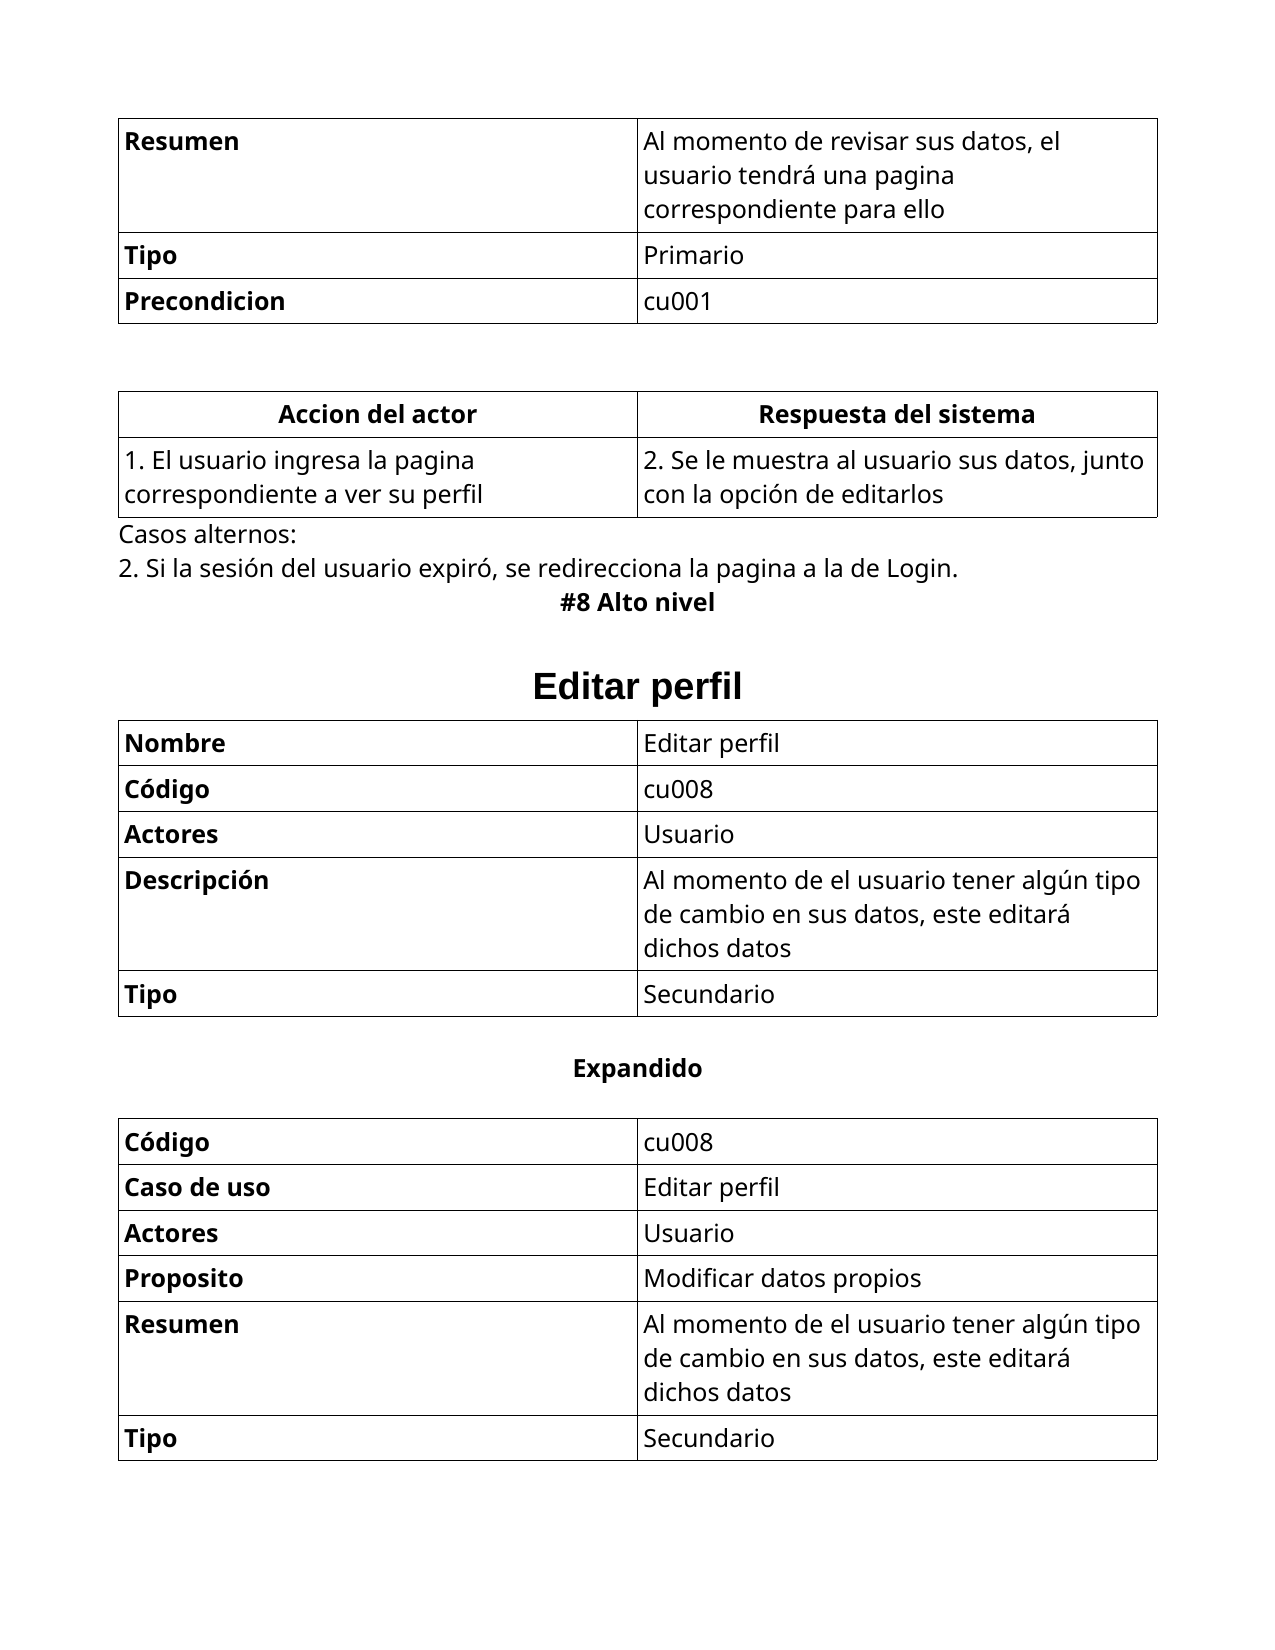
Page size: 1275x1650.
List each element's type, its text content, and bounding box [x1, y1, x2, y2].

table_cell Caso de uso [119, 1165, 637, 1209]
table_cell Código [119, 766, 637, 811]
table_cell Tipo [119, 1416, 637, 1460]
table_cell Tipo [119, 233, 637, 277]
table_cell Proposito [119, 1256, 637, 1301]
table_header Accion del actor [119, 392, 637, 437]
table_cell 1. El usuario ingresa la pagina correspondiente a ver su perfil [119, 438, 637, 517]
table_cell Resumen [119, 1302, 637, 1414]
table_header Nombre [119, 721, 637, 765]
text 2. Si la sesión del usuario expiró, se redirecciona la pagina a la de Login. [118, 551, 1157, 585]
text #8 Alto nivel [118, 585, 1157, 619]
text Expandido [118, 1050, 1157, 1084]
table_header Respuesta del sistema [638, 392, 1157, 437]
table_cell cu008 [638, 766, 1157, 811]
table_cell Secundario [638, 971, 1157, 1016]
table_cell Usuario [638, 812, 1157, 857]
table_cell cu001 [638, 279, 1157, 323]
table_cell Modificar datos propios [638, 1256, 1157, 1301]
table_cell Al momento de revisar sus datos, el usuario tendrá una pagina correspondiente para ello [638, 119, 1157, 232]
subtitle Editar perfil [118, 664, 1157, 707]
table_cell Actores [119, 812, 637, 857]
table_header Código [119, 1119, 637, 1164]
table_cell Secundario [638, 1416, 1157, 1460]
table_cell Usuario [638, 1211, 1157, 1255]
table_cell Al momento de el usuario tener algún tipo de cambio en sus datos, este editará dichos datos [638, 858, 1157, 970]
table_cell Descripción [119, 858, 637, 970]
table_cell Tipo [119, 971, 637, 1016]
table_cell Precondicion [119, 279, 637, 323]
table_cell Primario [638, 233, 1157, 277]
table_cell Actores [119, 1211, 637, 1255]
table_cell Editar perfil [638, 1165, 1157, 1209]
table_header cu008 [638, 1119, 1157, 1164]
table_cell Resumen [119, 119, 637, 232]
text Casos alternos: [118, 518, 1157, 551]
table_header Editar perfil [638, 721, 1157, 765]
table_cell Al momento de el usuario tener algún tipo de cambio en sus datos, este editará dichos datos [638, 1302, 1157, 1414]
table_cell 2. Se le muestra al usuario sus datos, junto con la opción de editarlos [638, 438, 1157, 517]
